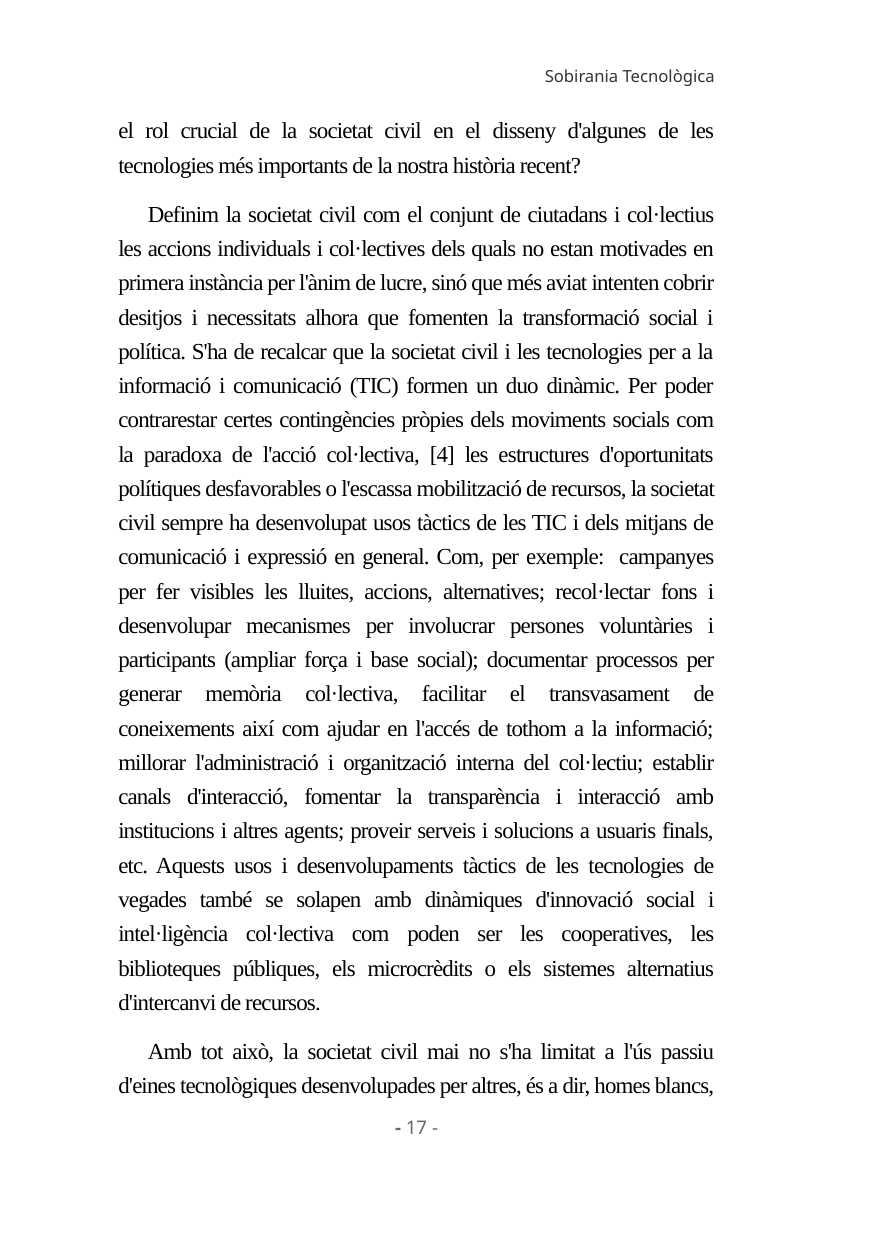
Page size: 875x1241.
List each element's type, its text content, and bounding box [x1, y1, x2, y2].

text Amb tot això, la societat civil mai no s'ha limitat a l'ús passiu d'eines tecnològiques desenvolupades per altres, és a dir, homes blancs, [118, 1032, 714, 1101]
text el rol crucial de la societat civil en el disseny d'algunes de les tecnologies més importants de la nostra història recent? [118, 111, 714, 180]
text Definim la societat civil com el conjunt de ciutadans i col·lectius les accions individuals i col·lectives dels quals no estan motivades en primera instància per l'ànim de lucre, sinó que més aviat intenten cobrir desitjos i necessitats alhora que fomenten la transformació social i política. S'ha de recalcar que la societat civil i les tecnologies per a la informació i comunicació (TIC) formen un duo dinàmic. Per poder contrarestar certes contingències pròpies dels moviments socials com la paradoxa de l'acció col·lectiva, [4] les estructures d'oportunitats polítiques desfavorables o l'escassa mobilització de recursos, la societat civil sempre ha desenvolupat usos tàctics de les TIC i dels mitjans de comunicació i expressió en general. Com, per exemple: campanyes per fer visibles les lluites, accions, alternatives; recol·lectar fons i desenvolupar mecanismes per involucrar persones voluntàries i participants (ampliar força i base social); documentar processos per generar memòria col·lectiva, facilitar el transvasament de coneixements així com ajudar en l'accés de tothom a la informació; millorar l'administració i organització interna del col·lectiu; establir canals d'interacció, fomentar la transparència i interacció amb institucions i altres agents; proveir serveis i solucions a usuaris finals, etc. Aquests usos i desenvolupaments tàctics de les tecnologies de vegades també se solapen amb dinàmiques d'innovació social i intel·ligència col·lectiva com poden ser les cooperatives, les biblioteques públiques, els microcrèdits o els sistemes alternatius d'intercanvi de recursos. [118, 195, 714, 1017]
